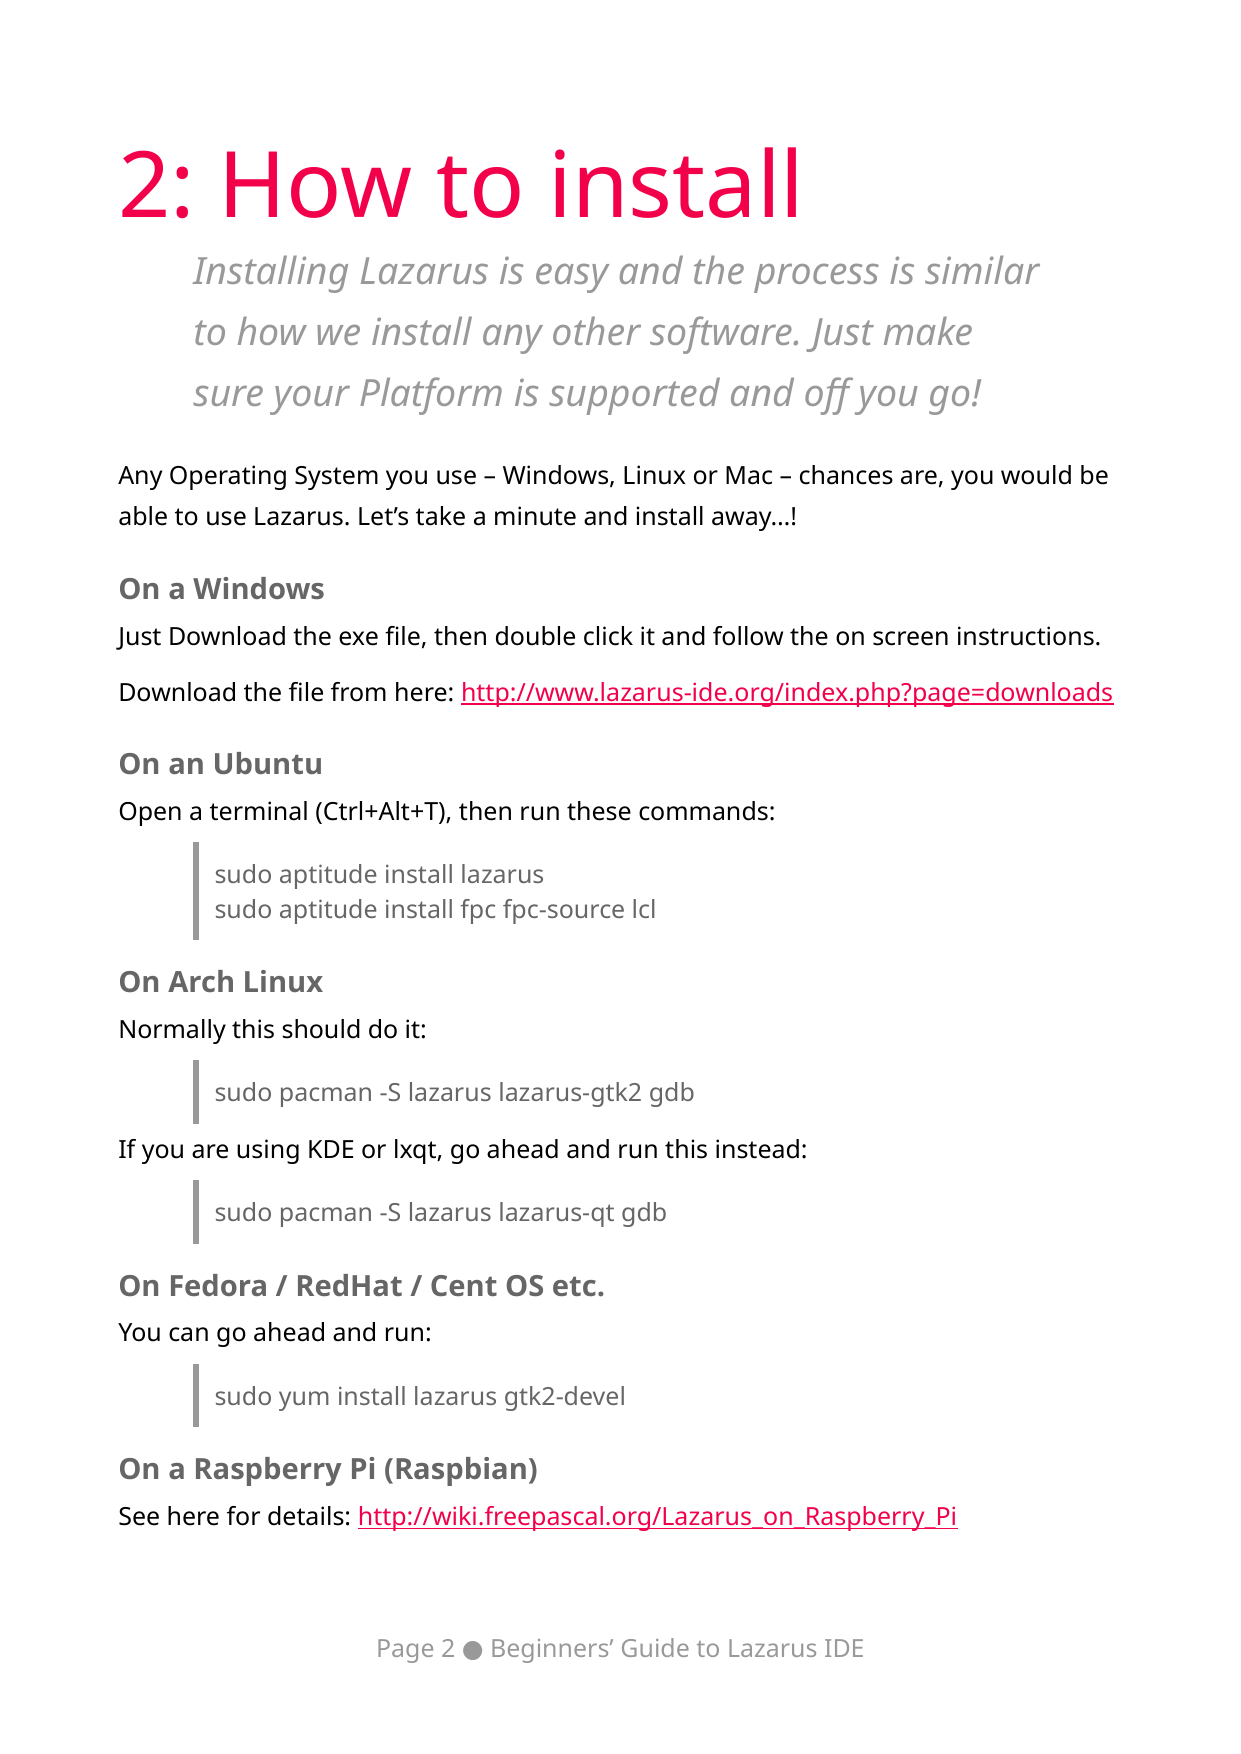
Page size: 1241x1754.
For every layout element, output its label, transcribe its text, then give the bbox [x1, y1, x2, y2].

subtitle On Fedora / RedHat / Cent OS etc. [118, 1265, 1122, 1304]
text Just Download the exe file, then double click it and follow the on screen instructions. [118, 618, 1122, 652]
subtitle On an Ubuntu [118, 744, 1122, 783]
text You can go ahead and run: [118, 1315, 1122, 1349]
text Open a terminal (Ctrl+Alt+T), then run these commands: [118, 794, 1122, 828]
text sudo yum install lazarus gtk2-devel [193, 1363, 1047, 1427]
subtitle 2: How to install [118, 119, 1122, 244]
text If you are using KDE or lxqt, go ahead and run this instead: [118, 1131, 1122, 1166]
text See here for details: http://wiki.freepascal.org/Lazarus_on_Raspberry_Pi [118, 1499, 1122, 1533]
text sudo pacman -S lazarus lazarus-qt gdb [199, 1180, 1047, 1244]
subtitle On Arch Linux [118, 961, 1122, 1001]
text Normally this should do it: [118, 1012, 1122, 1046]
text sudo aptitude install lazarus [199, 842, 1047, 891]
text Installing Lazarus is easy and the process is similar to how we install any other software. Just make sure your Platform is supported and off you go! [193, 244, 1057, 418]
text sudo pacman -S lazarus lazarus-gtk2 gdb [199, 1060, 1047, 1124]
text Any Operating System you use – Windows, Linux or Mac – chances are, you would be able to use Lazarus. Let’s take a minute and install away…! [118, 458, 1122, 533]
text sudo aptitude install fpc fpc-source lcl [199, 891, 1047, 940]
subtitle On a Windows [118, 568, 1122, 608]
text Download the file from here: http://www.lazarus-ide.org/index.php?page=downloads [118, 674, 1122, 708]
subtitle On a Raspberry Pi (Raspbian) [118, 1448, 1122, 1488]
